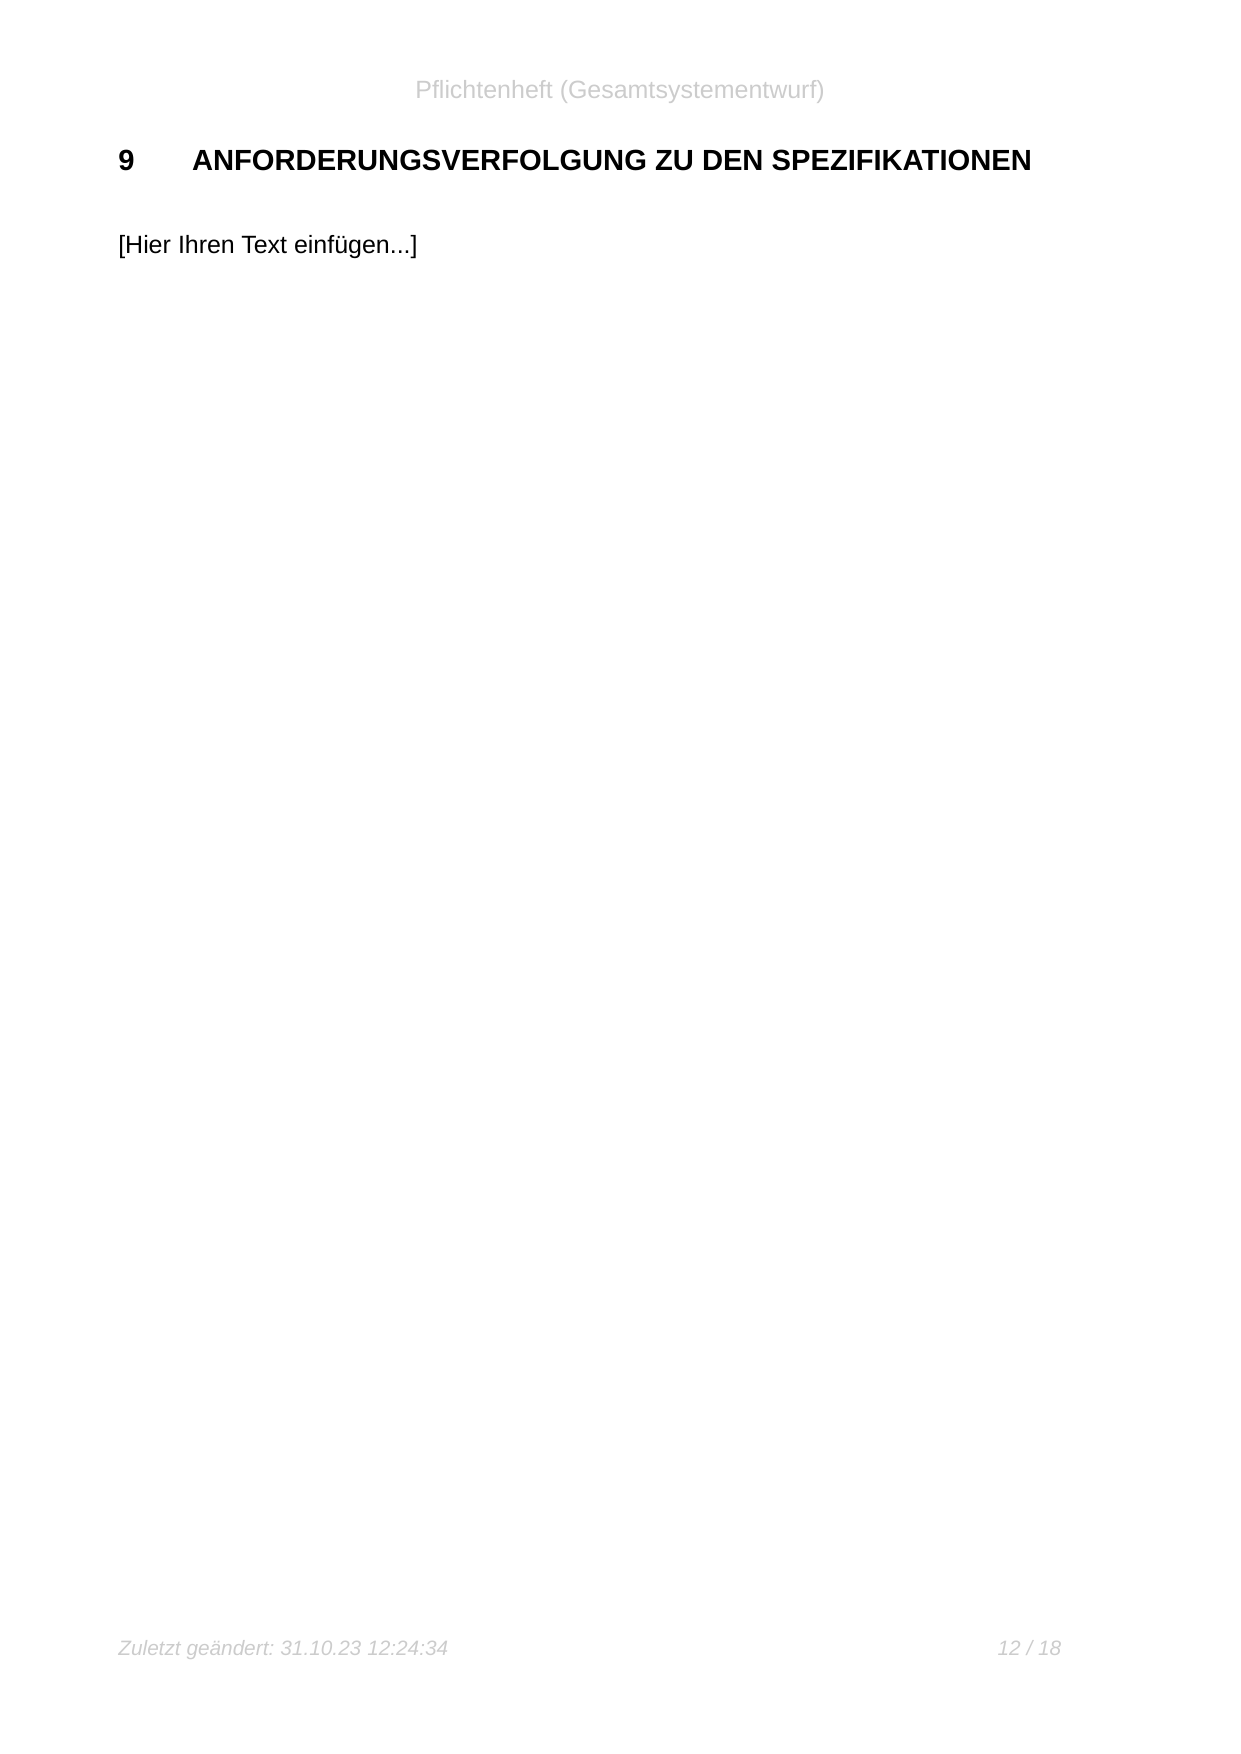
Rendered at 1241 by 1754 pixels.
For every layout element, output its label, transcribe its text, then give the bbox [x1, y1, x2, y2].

text [Hier Ihren Text einfügen...] [118, 230, 1122, 259]
subtitle Anforderungsverfolgung zu den Spezifikationen [118, 143, 1122, 177]
